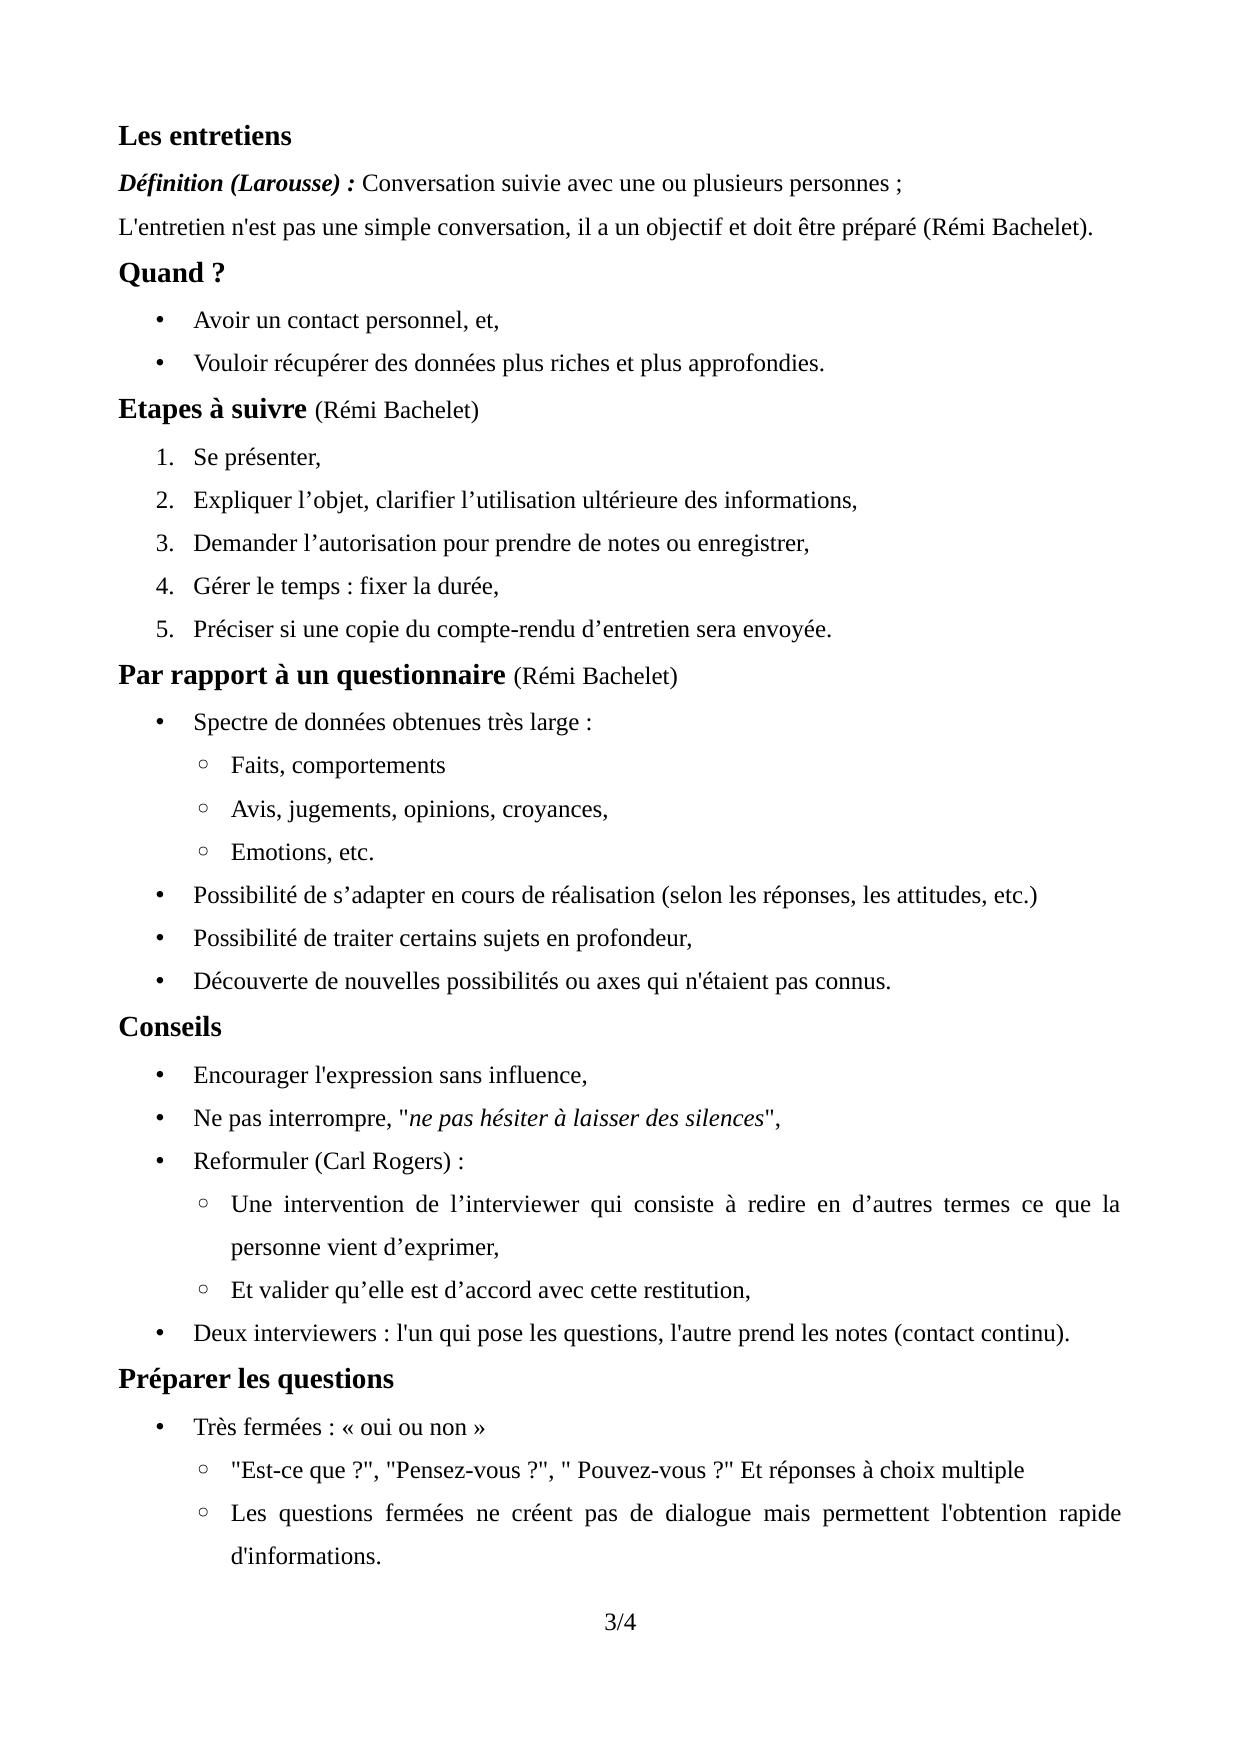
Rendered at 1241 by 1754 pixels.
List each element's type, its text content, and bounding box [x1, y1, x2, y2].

list Deux interviewers : l'un qui pose les questions, l'autre prend les notes (contact continu). [156, 1318, 1122, 1347]
text L'entretien n'est pas une simple conversation, il a un objectif et doit être préparé (Rémi Bachelet). [118, 212, 1122, 240]
list Une intervention de l’interviewer qui consiste à redire en d’autres termes ce que la personne vient d’exprimer, [193, 1189, 1122, 1261]
text Conseils [118, 1009, 1122, 1043]
list Encourager l'expression sans influence, [156, 1060, 1122, 1088]
list "Est-ce que ?", "Pensez-vous ?", " Pouvez-vous ?" Et réponses à choix multiple [193, 1455, 1122, 1484]
list Avis, jugements, opinions, croyances, [193, 794, 1122, 822]
list Expliquer l’objet, clarifier l’utilisation ultérieure des informations, [156, 485, 1122, 513]
list Demander l’autorisation pour prendre de notes ou enregistrer, [156, 528, 1122, 557]
list Et valider qu’elle est d’accord avec cette restitution, [193, 1275, 1122, 1304]
list Ne pas interrompre, "ne pas hésiter à laisser des silences", [156, 1103, 1122, 1132]
list Possibilité de traiter certains sujets en profondeur, [156, 923, 1122, 952]
text Quand ? [118, 255, 1122, 288]
list Possibilité de s’adapter en cours de réalisation (selon les réponses, les attitudes, etc.) [156, 880, 1122, 909]
list Spectre de données obtenues très large : [156, 707, 1122, 736]
text Par rapport à un questionnaire (Rémi Bachelet) [118, 657, 1122, 691]
list Reformuler (Carl Rogers) : [156, 1146, 1122, 1175]
list Emotions, etc. [193, 837, 1122, 866]
list Très fermées : « oui ou non » [156, 1412, 1122, 1441]
list Se présenter, [156, 442, 1122, 470]
list Vouloir récupérer des données plus riches et plus approfondies. [156, 348, 1122, 377]
list Les questions fermées ne créent pas de dialogue mais permettent l'obtention rapide d'informations. [193, 1498, 1122, 1570]
text Préparer les questions [118, 1362, 1122, 1395]
list Avoir un contact personnel, et, [156, 305, 1122, 334]
list Gérer le temps : fixer la durée, [156, 571, 1122, 600]
text Etapes à suivre (Rémi Bachelet) [118, 391, 1122, 425]
list Découverte de nouvelles possibilités ou axes qui n'étaient pas connus. [156, 966, 1122, 995]
list Préciser si une copie du compte-rendu d’entretien sera envoyée. [156, 614, 1122, 643]
text Définition (Larousse) : Conversation suivie avec une ou plusieurs personnes ; [118, 168, 1122, 197]
list Faits, comportements [193, 751, 1122, 779]
text Les entretiens [118, 118, 1122, 152]
